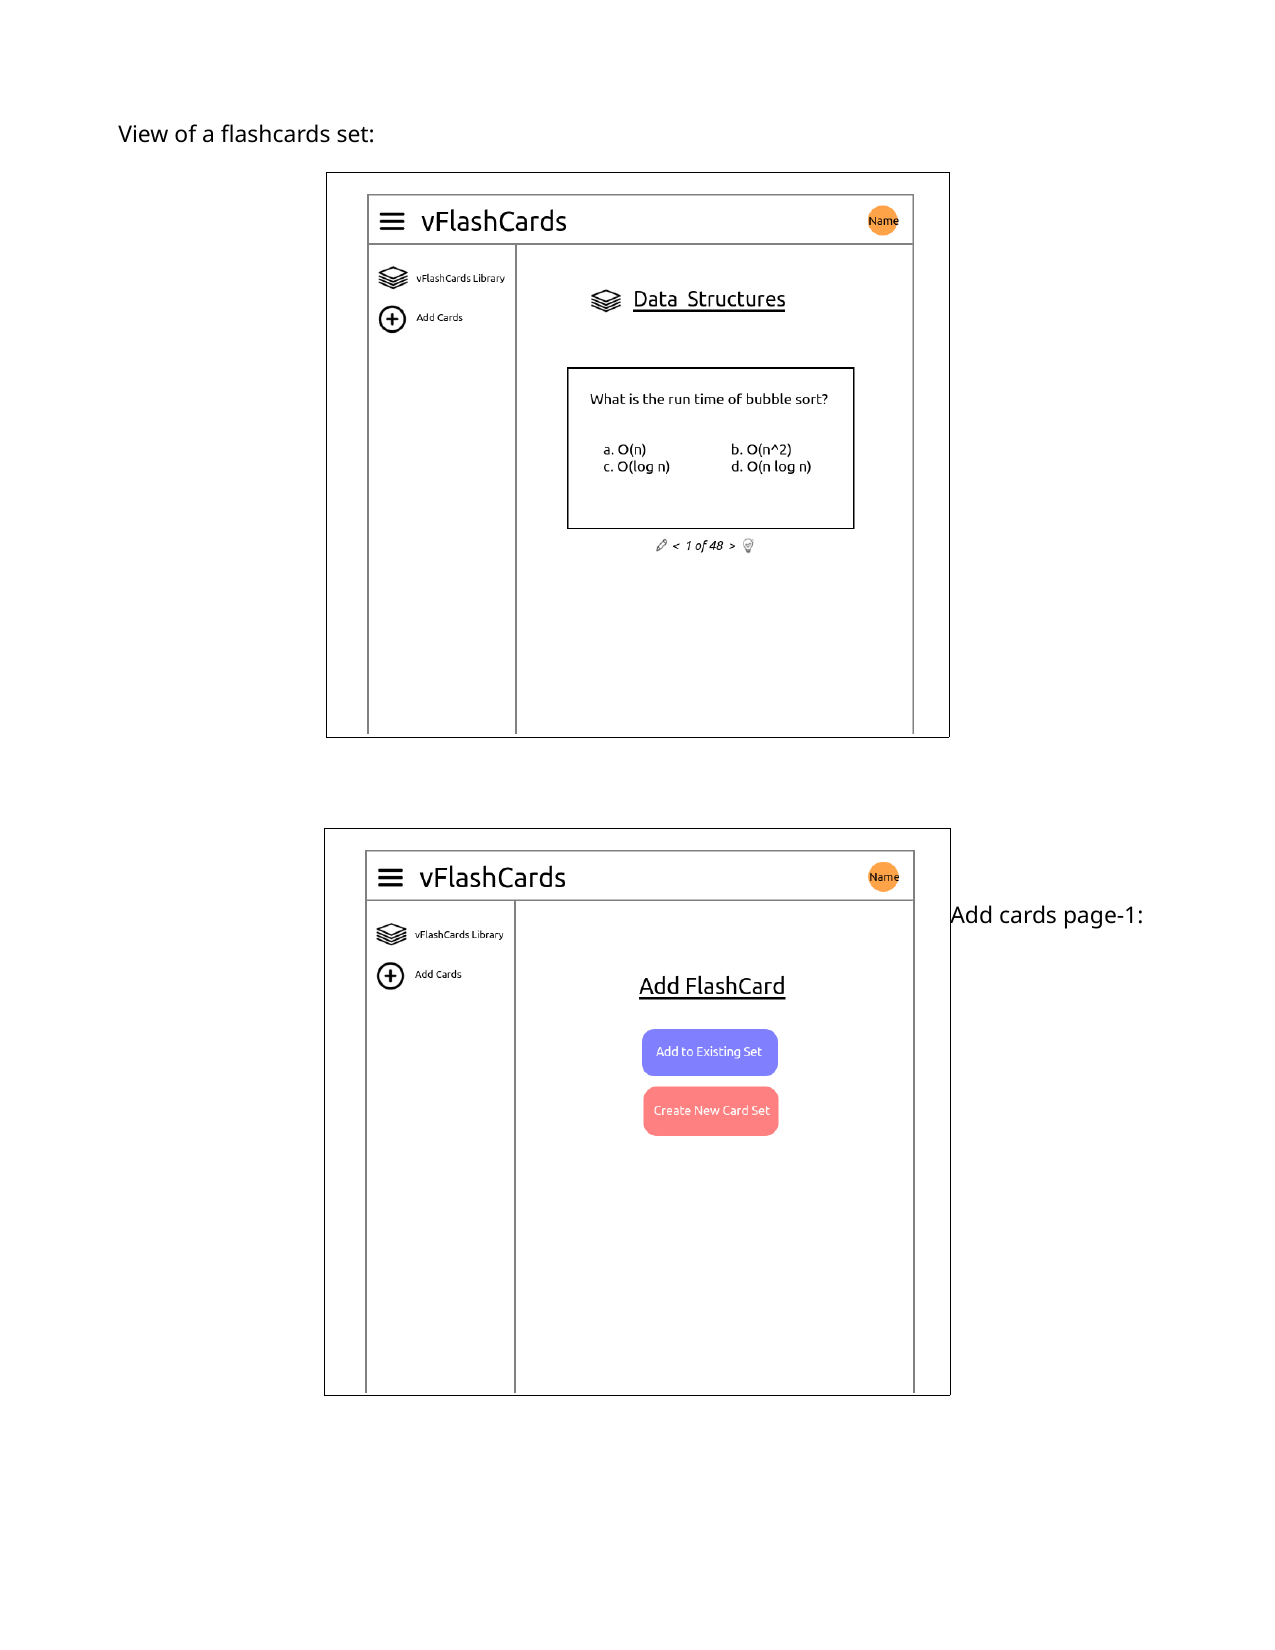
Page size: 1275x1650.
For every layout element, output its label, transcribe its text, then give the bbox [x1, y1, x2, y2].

picture [329, 175, 946, 734]
picture [327, 831, 947, 1393]
text View of a flashcards set: Add cards page-1: [118, 118, 1157, 1524]
